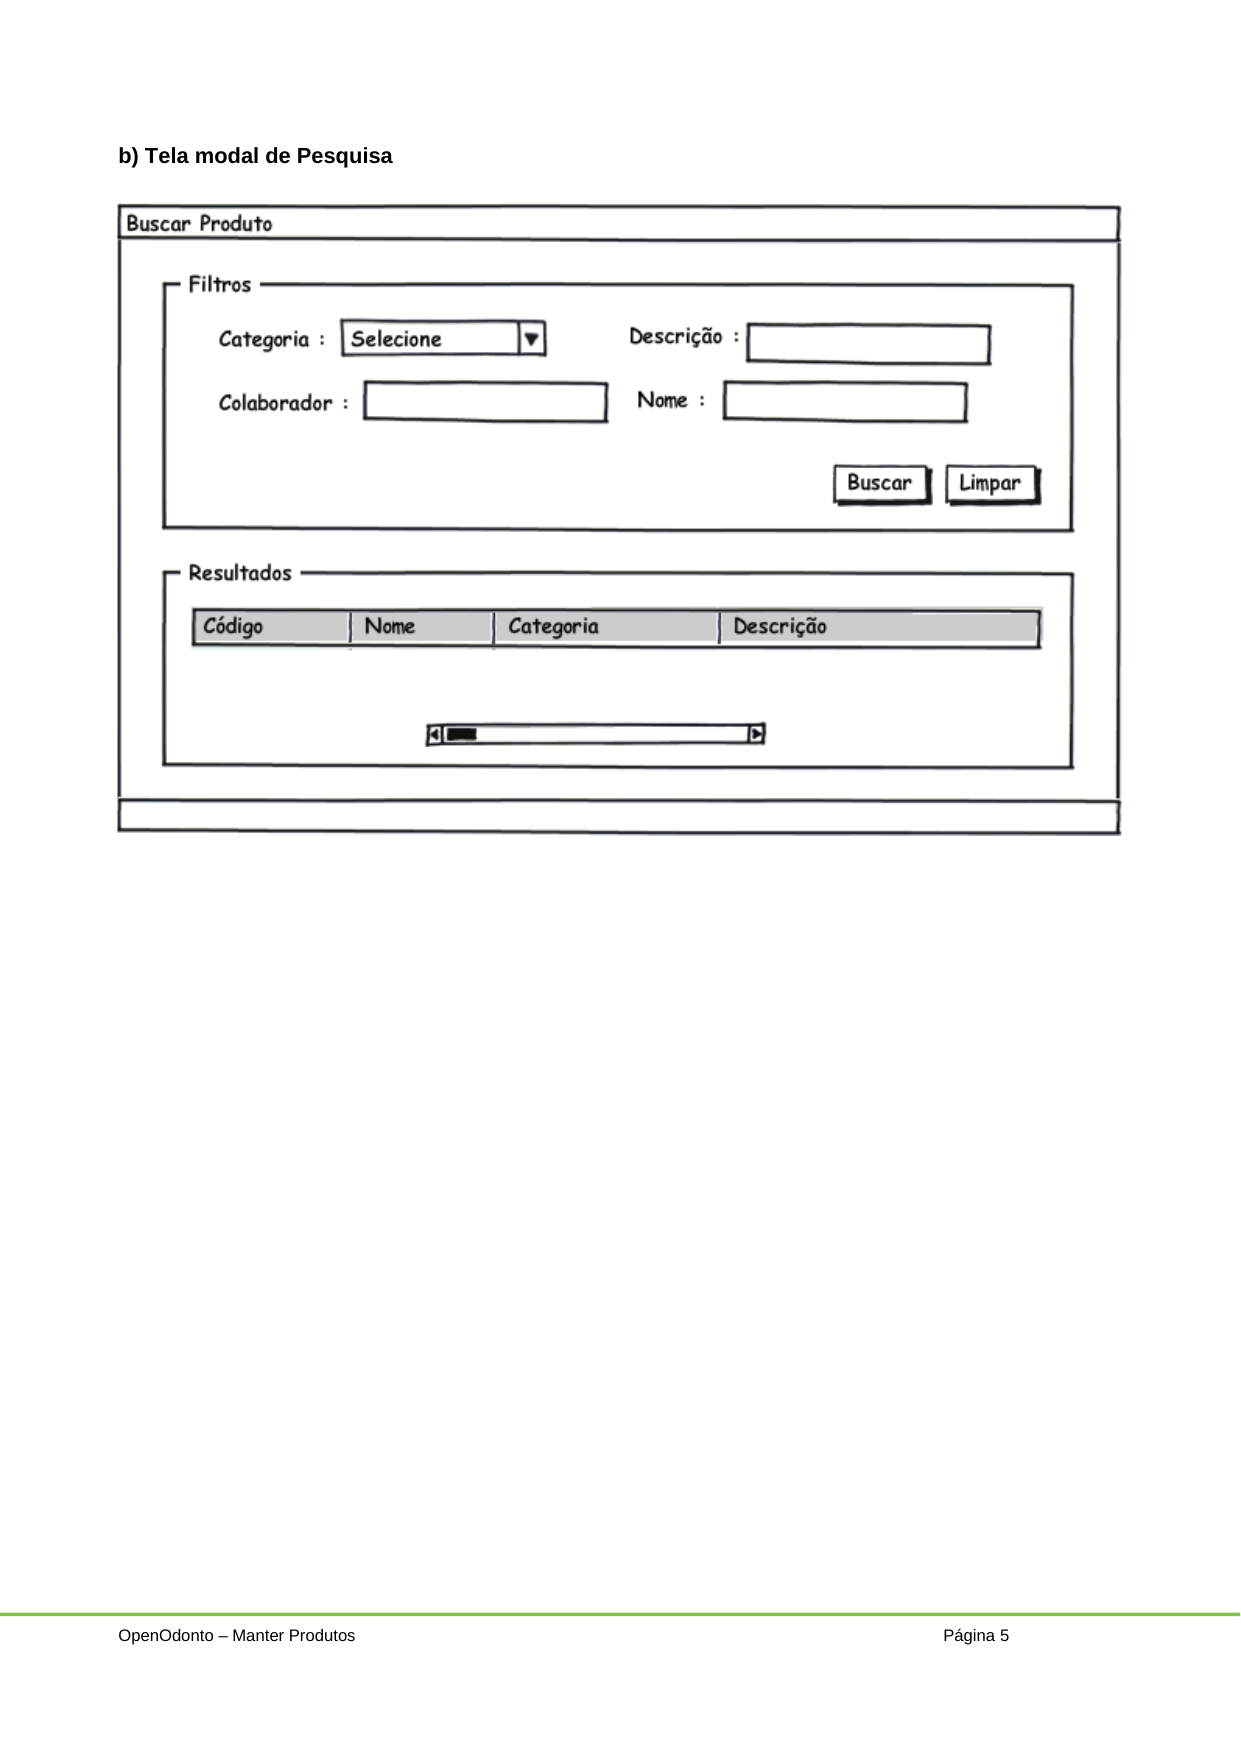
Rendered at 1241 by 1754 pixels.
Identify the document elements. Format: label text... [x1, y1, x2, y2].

picture [117, 203, 1123, 836]
subtitle Tela modal de Pesquisa [118, 143, 1122, 168]
